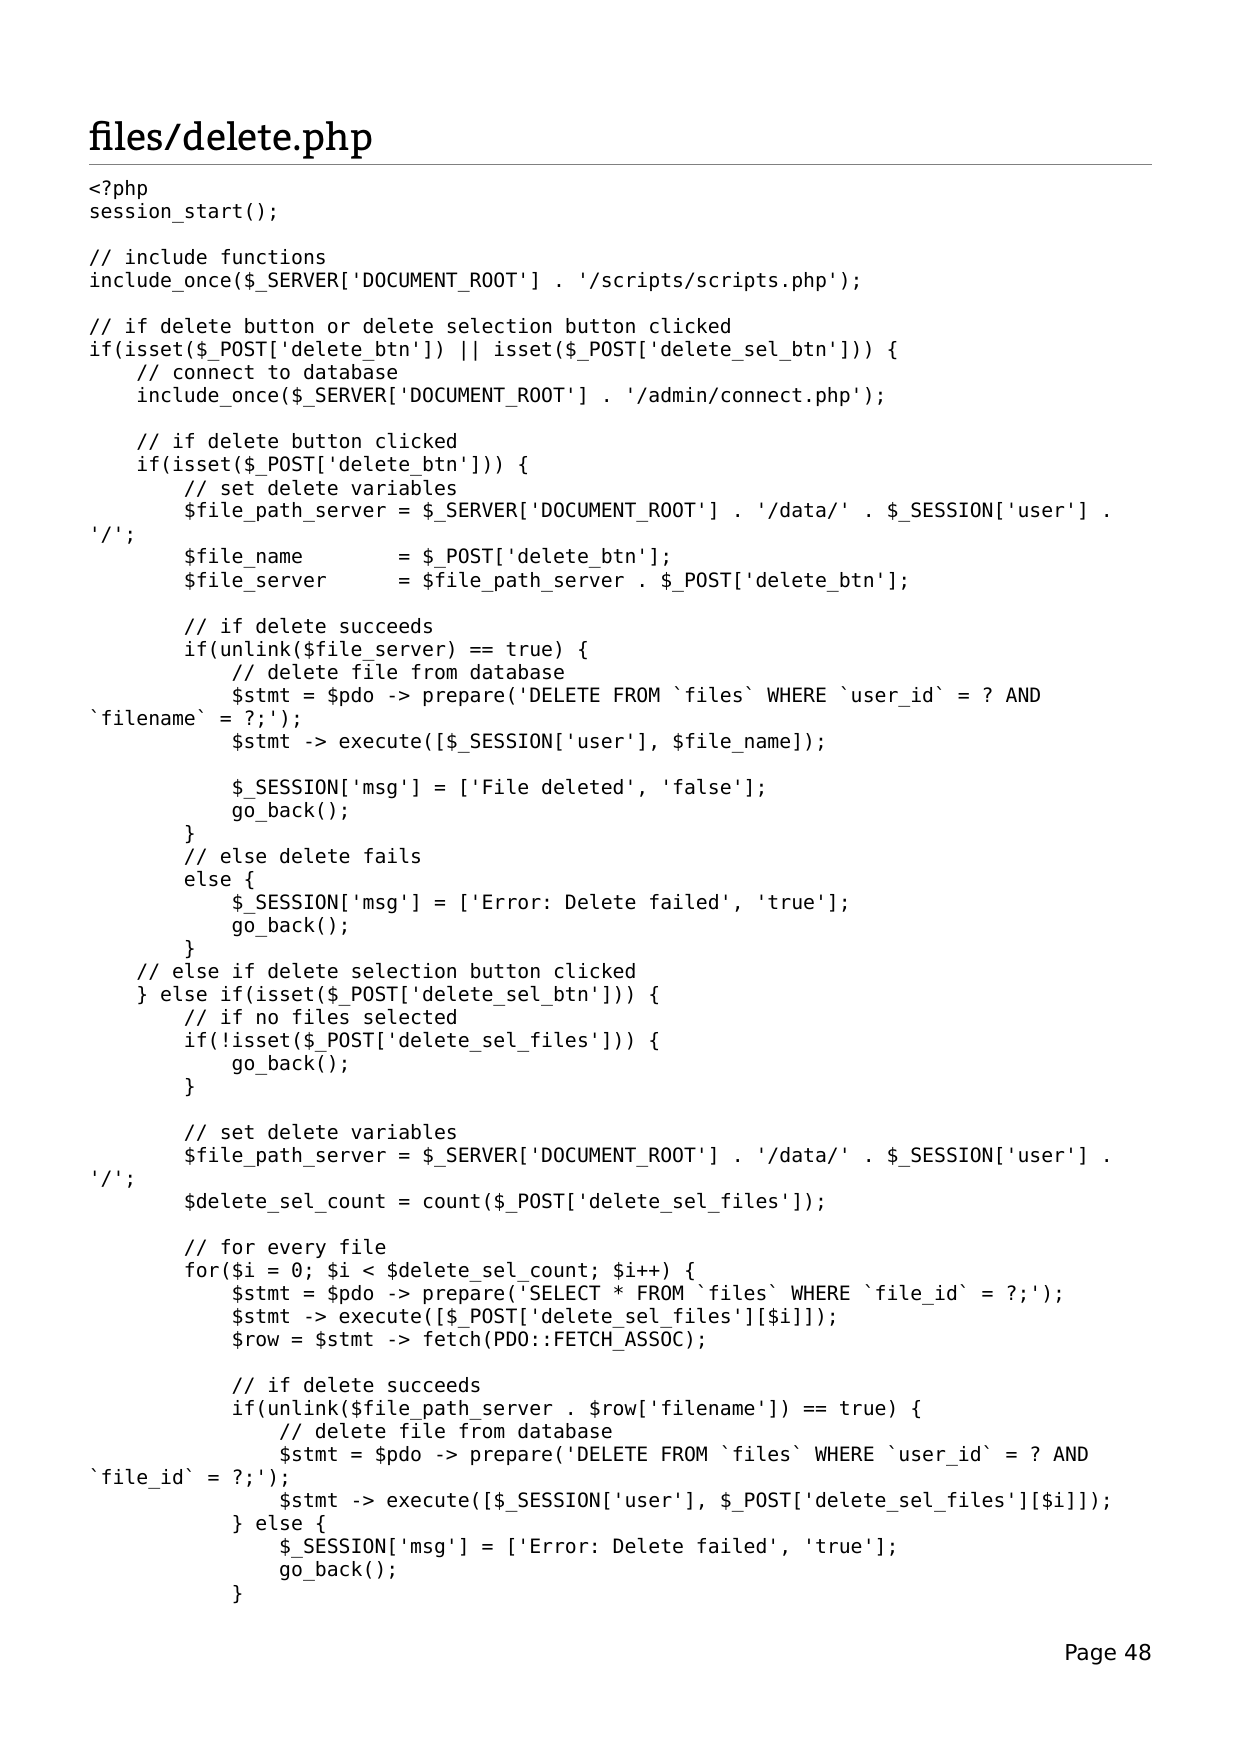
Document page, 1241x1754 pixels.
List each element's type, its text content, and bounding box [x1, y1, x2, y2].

text // include functions [88, 246, 1152, 269]
text $stmt = $pdo -> prepare('SELECT * FROM `files` WHERE `file_id` = ?;'); [88, 1282, 1152, 1305]
text } [88, 1582, 1152, 1604]
text // if delete button clicked [88, 431, 1152, 453]
text else { [88, 868, 1152, 891]
text // set delete variables [88, 477, 1152, 499]
text $stmt -> execute([$_SESSION['user'], $_POST['delete_sel_files'][$i]]); [88, 1489, 1152, 1512]
text } [88, 822, 1152, 845]
text } [88, 1075, 1152, 1098]
text if(isset($_POST['delete_btn']) || isset($_POST['delete_sel_btn'])) { [88, 338, 1152, 361]
text // if no files selected [88, 1006, 1152, 1029]
text $delete_sel_count = count($_POST['delete_sel_files']); [88, 1190, 1152, 1213]
text go_back(); [88, 914, 1152, 937]
text $stmt = $pdo -> prepare('DELETE FROM `files` WHERE `user_id` = ? AND `filename` = ?;'); [88, 684, 1152, 730]
text $stmt -> execute([$_POST['delete_sel_files'][$i]]); [88, 1305, 1152, 1328]
text $stmt = $pdo -> prepare('DELETE FROM `files` WHERE `user_id` = ? AND `file_id` = ?;'); [88, 1443, 1152, 1489]
text if(unlink($file_path_server . $row['filename']) == true) { [88, 1397, 1152, 1420]
text // if delete succeeds [88, 1374, 1152, 1397]
text $file_server = $file_path_server . $_POST['delete_btn']; [88, 569, 1152, 592]
subtitle files/delete.php [88, 113, 1152, 165]
text // else delete fails [88, 845, 1152, 868]
text // else if delete selection button clicked [88, 960, 1152, 983]
text // if delete succeeds [88, 615, 1152, 638]
text // delete file from database [88, 1420, 1152, 1443]
text go_back(); [88, 799, 1152, 822]
text } else if(isset($_POST['delete_sel_btn'])) { [88, 983, 1152, 1006]
text // delete file from database [88, 661, 1152, 684]
text go_back(); [88, 1558, 1152, 1582]
text go_back(); [88, 1052, 1152, 1075]
text if(unlink($file_server) == true) { [88, 638, 1152, 661]
text <?php [88, 177, 1152, 200]
text $stmt -> execute([$_SESSION['user'], $file_name]); [88, 730, 1152, 753]
text } else { [88, 1512, 1152, 1536]
text if(!isset($_POST['delete_sel_files'])) { [88, 1029, 1152, 1052]
text if(isset($_POST['delete_btn'])) { [88, 453, 1152, 477]
text // set delete variables [88, 1121, 1152, 1144]
text session_start(); [88, 200, 1152, 223]
text $file_path_server = $_SERVER['DOCUMENT_ROOT'] . '/data/' . $_SESSION['user'] . '/'; [88, 499, 1152, 546]
text for($i = 0; $i < $delete_sel_count; $i++) { [88, 1259, 1152, 1282]
text $row = $stmt -> fetch(PDO::FETCH_ASSOC); [88, 1328, 1152, 1351]
text $_SESSION['msg'] = ['Error: Delete failed', 'true']; [88, 891, 1152, 914]
text // for every file [88, 1236, 1152, 1259]
text $_SESSION['msg'] = ['Error: Delete failed', 'true']; [88, 1536, 1152, 1558]
text // if delete button or delete selection button clicked [88, 315, 1152, 338]
text include_once($_SERVER['DOCUMENT_ROOT'] . '/scripts/scripts.php'); [88, 269, 1152, 292]
text } [88, 937, 1152, 960]
text // connect to database [88, 361, 1152, 384]
text $_SESSION['msg'] = ['File deleted', 'false']; [88, 776, 1152, 799]
text $file_path_server = $_SERVER['DOCUMENT_ROOT'] . '/data/' . $_SESSION['user'] . '/'; [88, 1144, 1152, 1190]
text $file_name = $_POST['delete_btn']; [88, 546, 1152, 569]
text include_once($_SERVER['DOCUMENT_ROOT'] . '/admin/connect.php'); [88, 384, 1152, 407]
